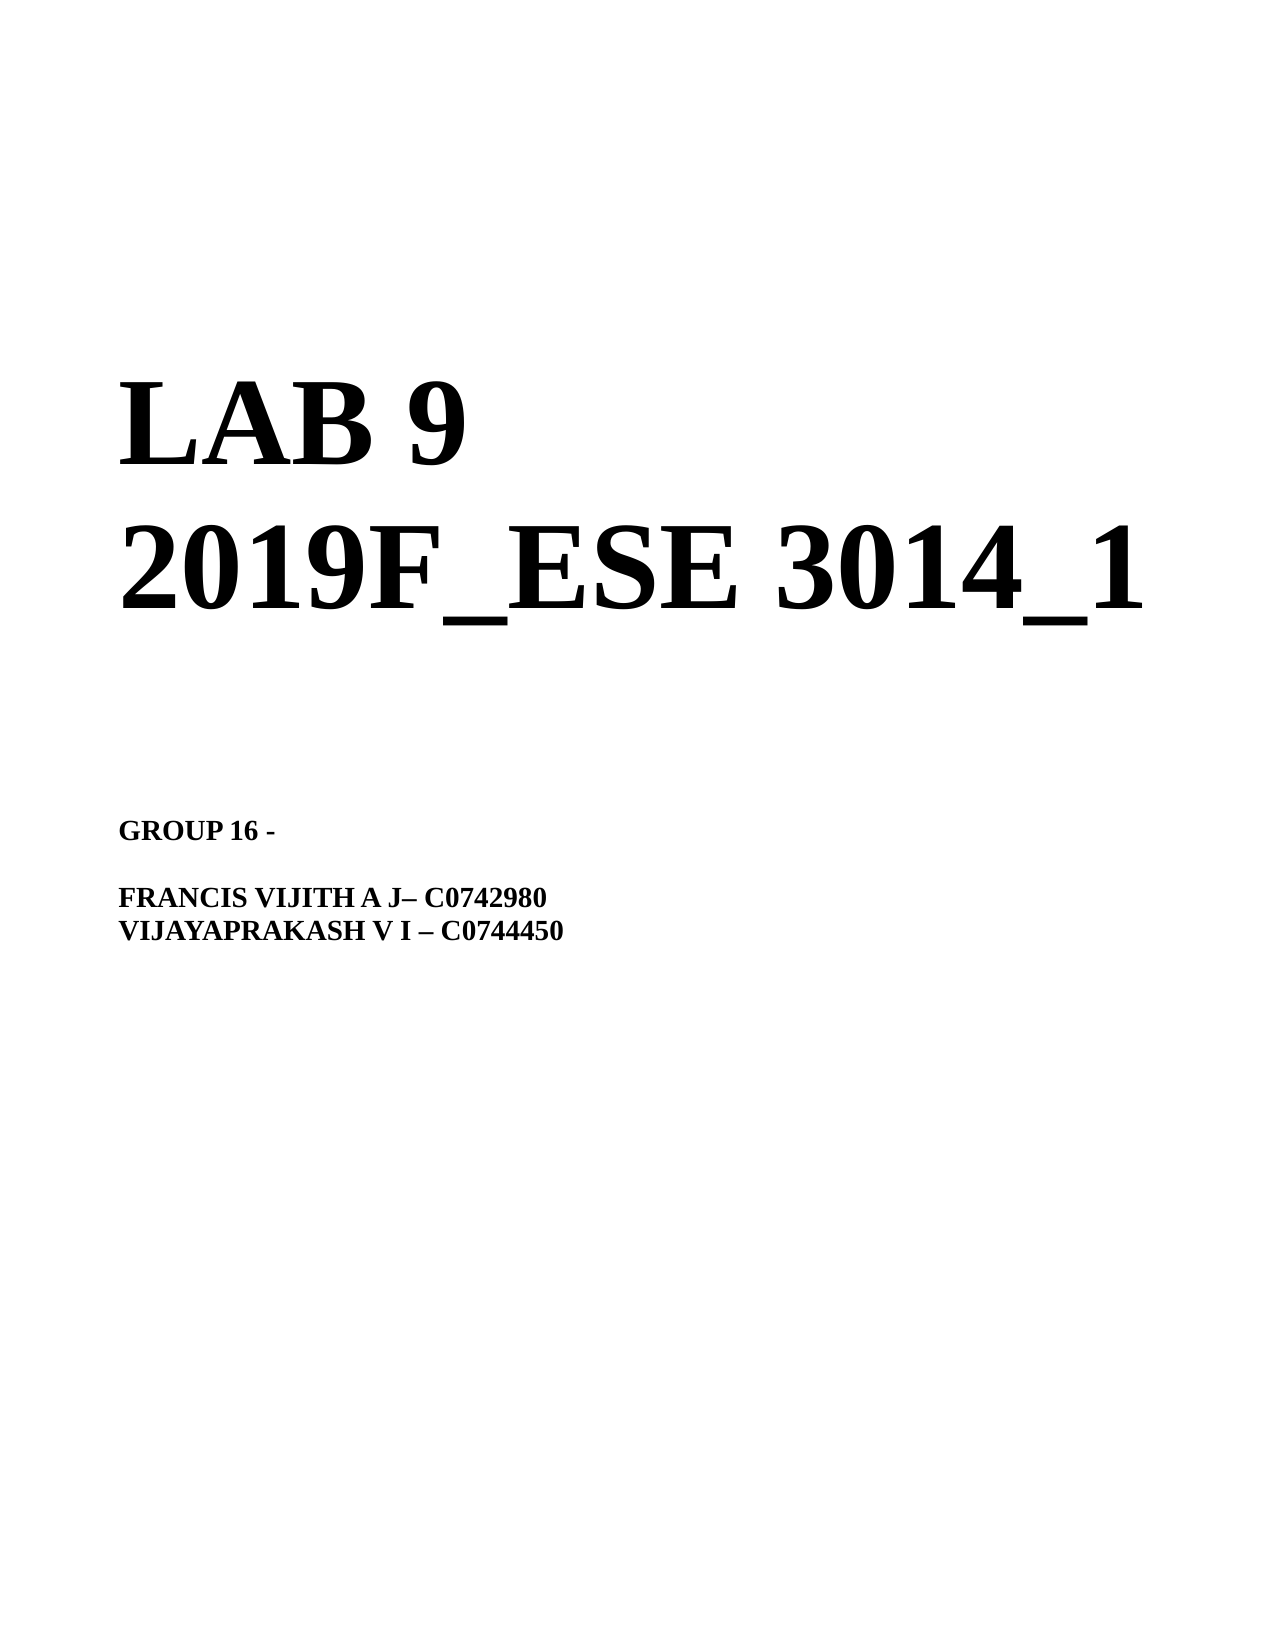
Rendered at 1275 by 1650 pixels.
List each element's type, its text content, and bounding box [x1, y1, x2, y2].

text GROUP 16 - [118, 813, 1157, 846]
text LAB 9 [118, 348, 1157, 492]
text 2019F_ESE 3014_1 [118, 492, 1157, 636]
text FRANCIS VIJITH A J– C0742980 [118, 880, 1157, 913]
text VIJAYAPRAKASH V I – C0744450 [118, 913, 1157, 947]
